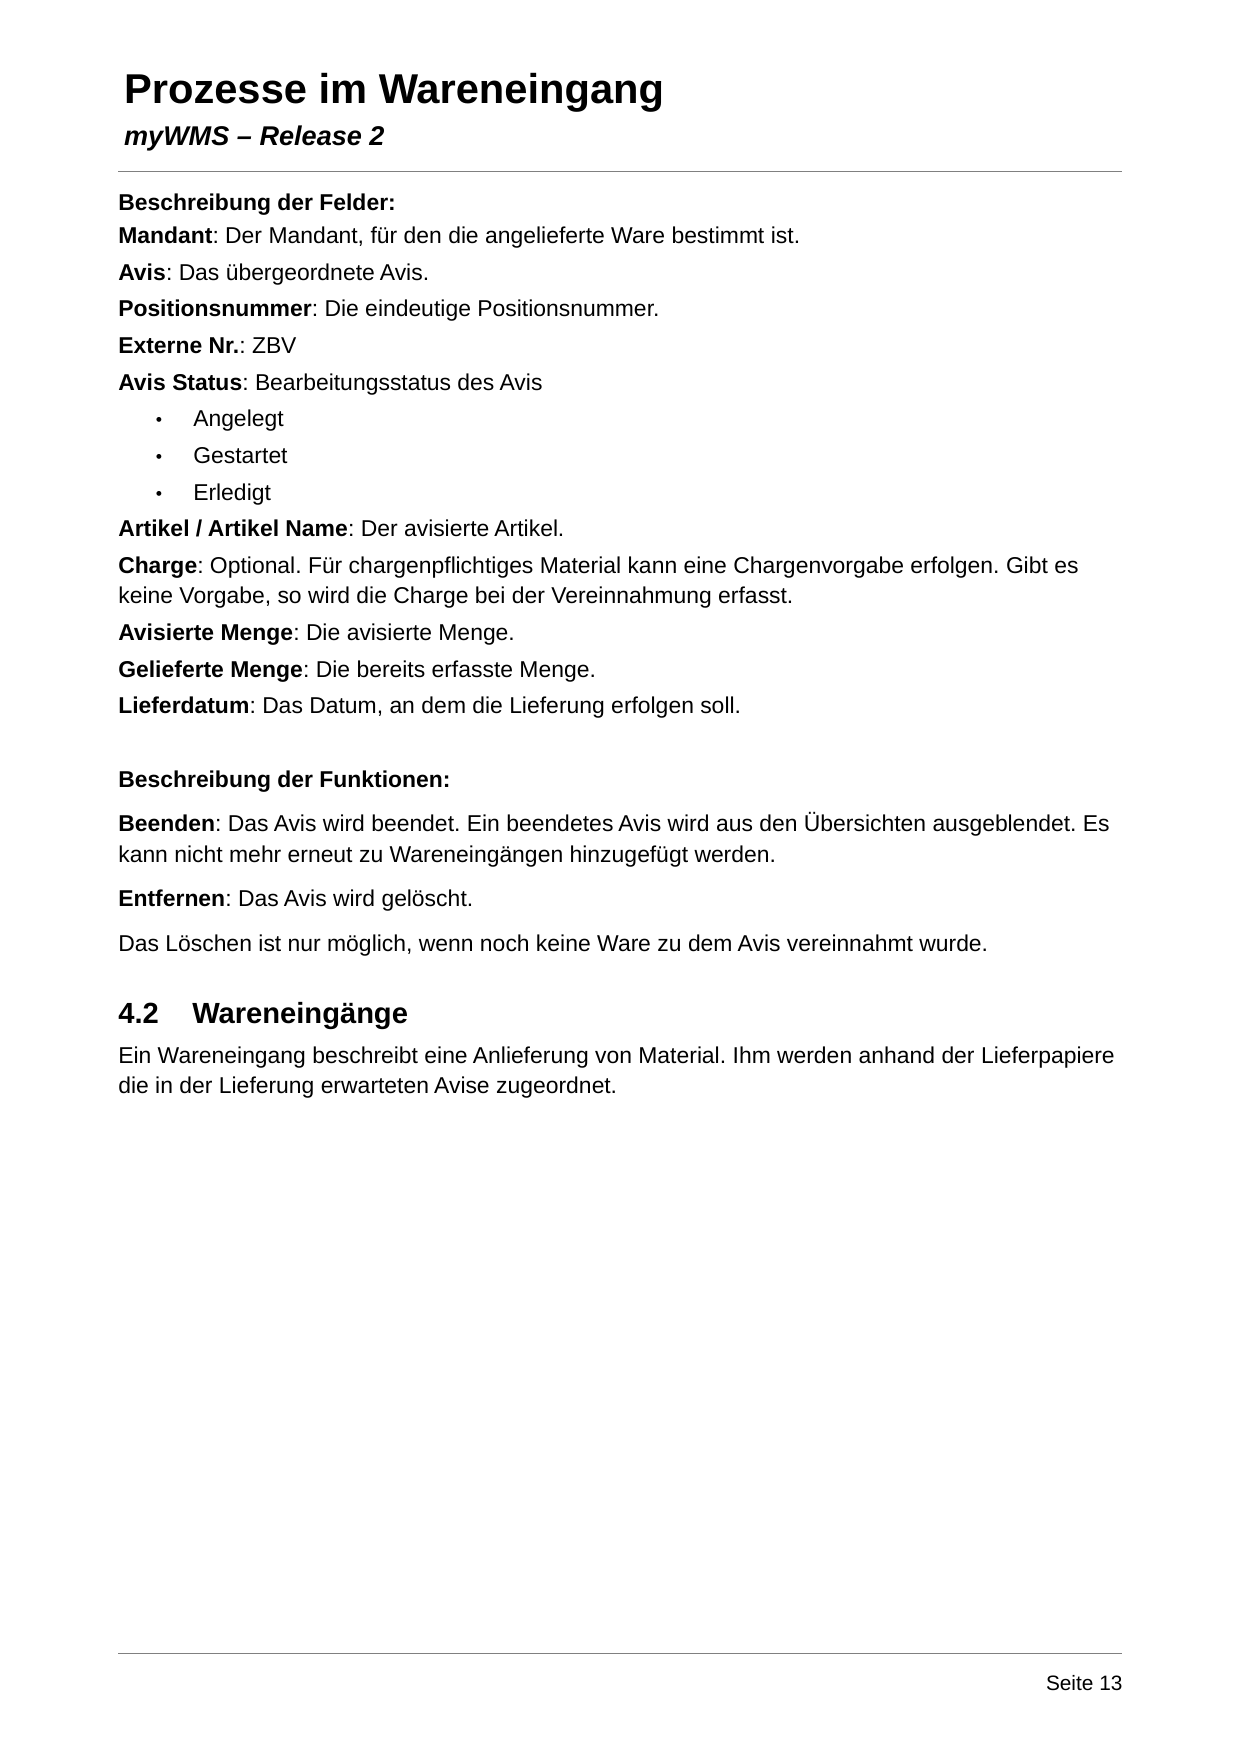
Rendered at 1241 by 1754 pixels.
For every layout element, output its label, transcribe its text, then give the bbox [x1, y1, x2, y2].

list Erledigt [156, 479, 1122, 505]
text Gelieferte Menge: Die bereits erfasste Menge. [118, 656, 1122, 682]
text Externe Nr.: ZBV [118, 332, 1122, 358]
text Ein Wareneingang beschreibt eine Anlieferung von Material. Ihm werden anhand der Lieferpapiere die in der Lieferung erwarteten Avise zugeordnet. [118, 1042, 1122, 1098]
text Das Löschen ist nur möglich, wenn noch keine Ware zu dem Avis vereinnahmt wurde. [118, 930, 1122, 957]
text Charge: Optional. Für chargenpflichtiges Material kann eine Chargenvorgabe erfolgen. Gibt es keine Vorgabe, so wird die Charge bei der Vereinnahmung erfasst. [118, 552, 1122, 609]
text Entfernen: Das Avis wird gelöscht. [118, 885, 1122, 912]
text Avis Status: Bearbeitungsstatus des Avis [118, 369, 1122, 395]
list Gestartet [156, 442, 1122, 468]
text Beschreibung der Felder: [118, 189, 1122, 216]
text Avis: Das übergeordnete Avis. [118, 259, 1122, 285]
text Beenden: Das Avis wird beendet. Ein beendetes Avis wird aus den Übersichten ausgeblendet. Es kann nicht mehr erneut zu Wareneingängen hinzugefügt werden. [118, 810, 1122, 867]
subtitle Wareneingänge [118, 996, 1122, 1029]
text Beschreibung der Funktionen: [118, 766, 1122, 792]
list Angelegt [156, 405, 1122, 432]
text Artikel / Artikel Name: Der avisierte Artikel. [118, 515, 1122, 542]
text Mandant: Der Mandant, für den die angelieferte Ware bestimmt ist. [118, 222, 1122, 248]
text Positionsnummer: Die eindeutige Positionsnummer. [118, 295, 1122, 322]
text Avisierte Menge: Die avisierte Menge. [118, 619, 1122, 645]
text Lieferdatum: Das Datum, an dem die Lieferung erfolgen soll. [118, 692, 1122, 719]
